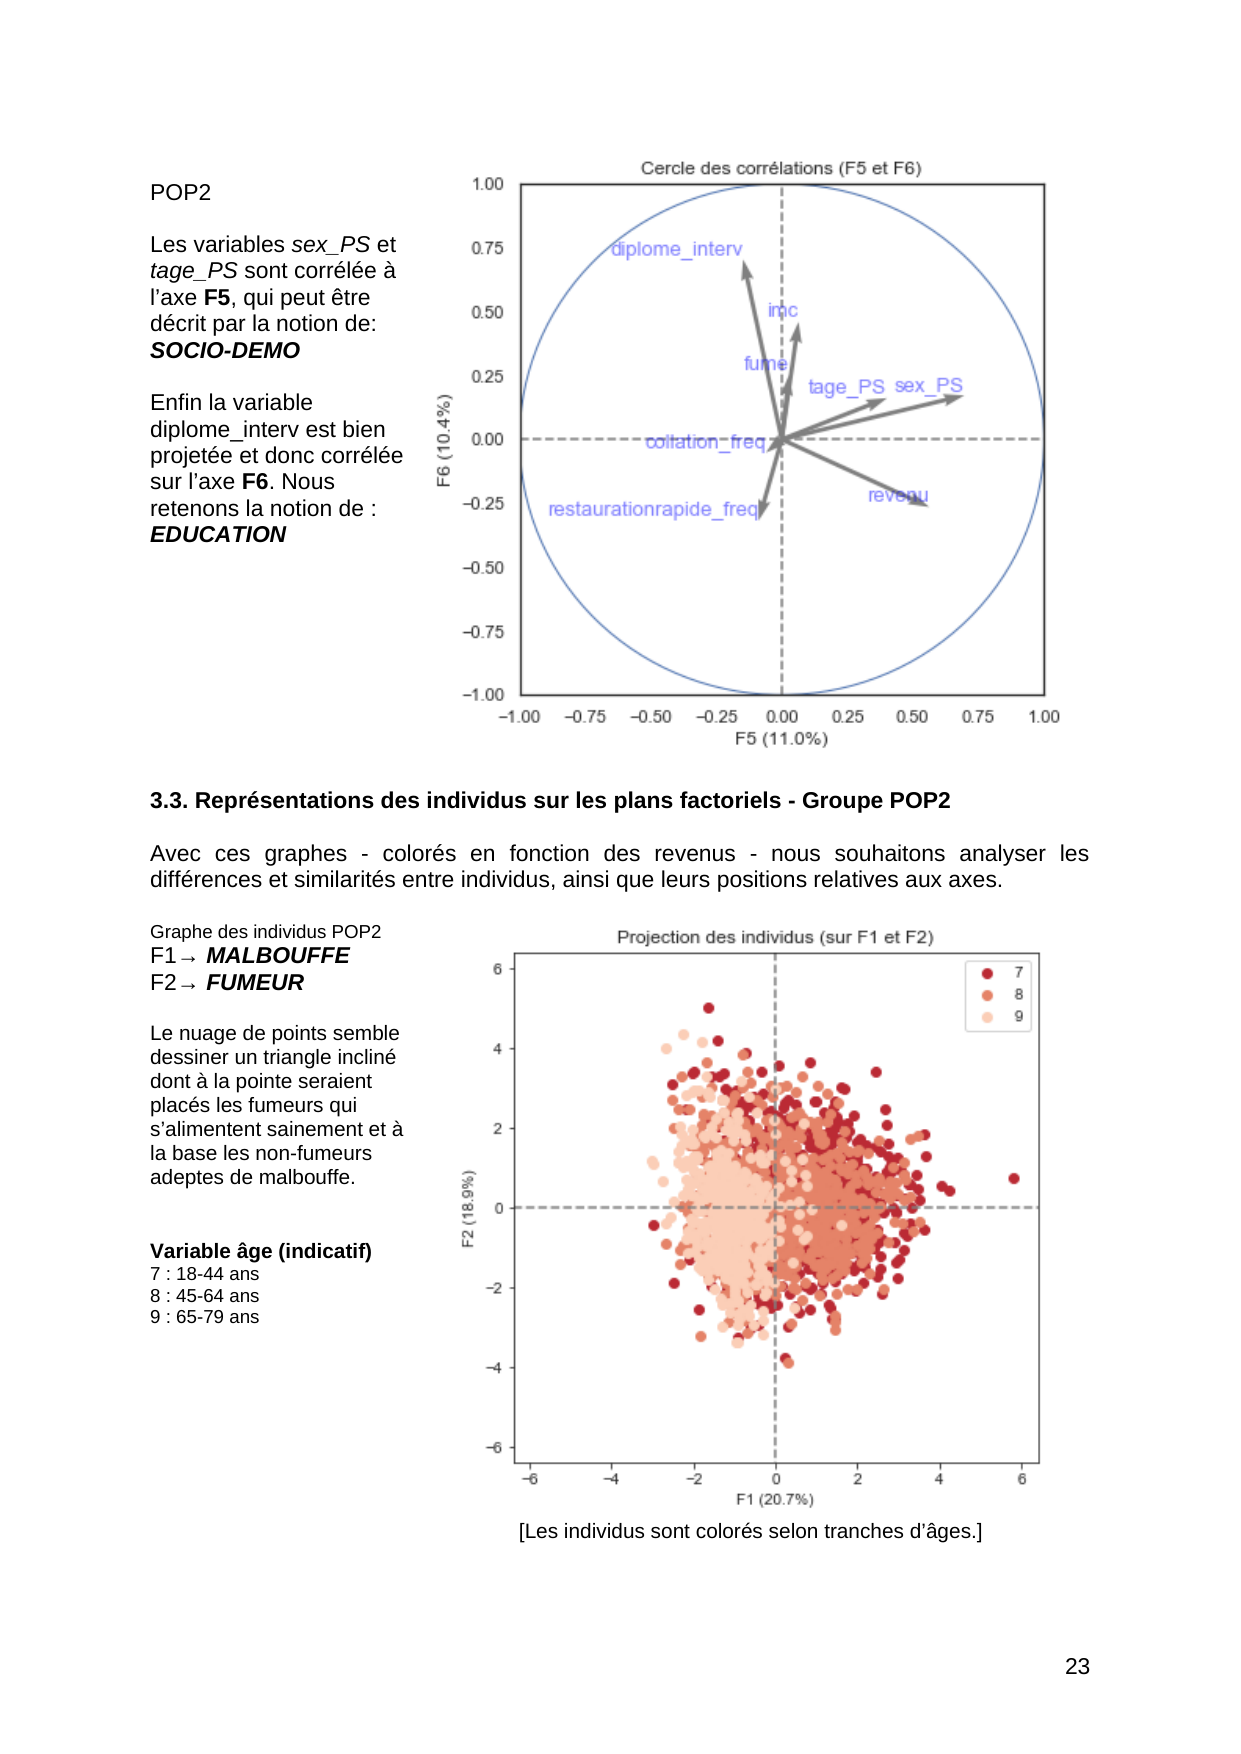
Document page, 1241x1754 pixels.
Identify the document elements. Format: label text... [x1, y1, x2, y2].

table_cell POP2 Les variables sex_PS et tage_PS sont corrélée à l’axe F5, qui peut être décrit par la notion de: SOCIO-DEMO Enfin la variable diplome_interv est bien projetée et donc corrélée sur l’axe F6. Nous retenons la notion de : EDUCATION [151, 152, 411, 758]
text Avec ces graphes - colorés en fonction des revenus - nous souhaitons analyser les différences et similarités entre individus, ainsi que leurs positions relatives aux axes. [150, 839, 1090, 892]
picture [428, 152, 1072, 759]
table_header [Les individus sont colorés selon tranches d’âges.] [415, 921, 1086, 1543]
table_cell [1072, 152, 1086, 758]
table_cell [414, 152, 428, 758]
text 3.3. Représentations des individus sur les plans factoriels - Groupe POP2 [150, 787, 1090, 813]
picture [453, 920, 1048, 1519]
table_header Graphe des individus POP2 F1→ MALBOUFFE F2→ FUMEUR Le nuage de points semble dessiner un triangle incliné dont à la pointe seraient placés les fumeurs qui s’alimentent sainement et à la base les non-fumeurs adeptes de malbouffe. Variable âge (indicatif) 7 : 18-44 ans 8 : 45-64 ans 9 : 65-79 ans [151, 921, 413, 1543]
